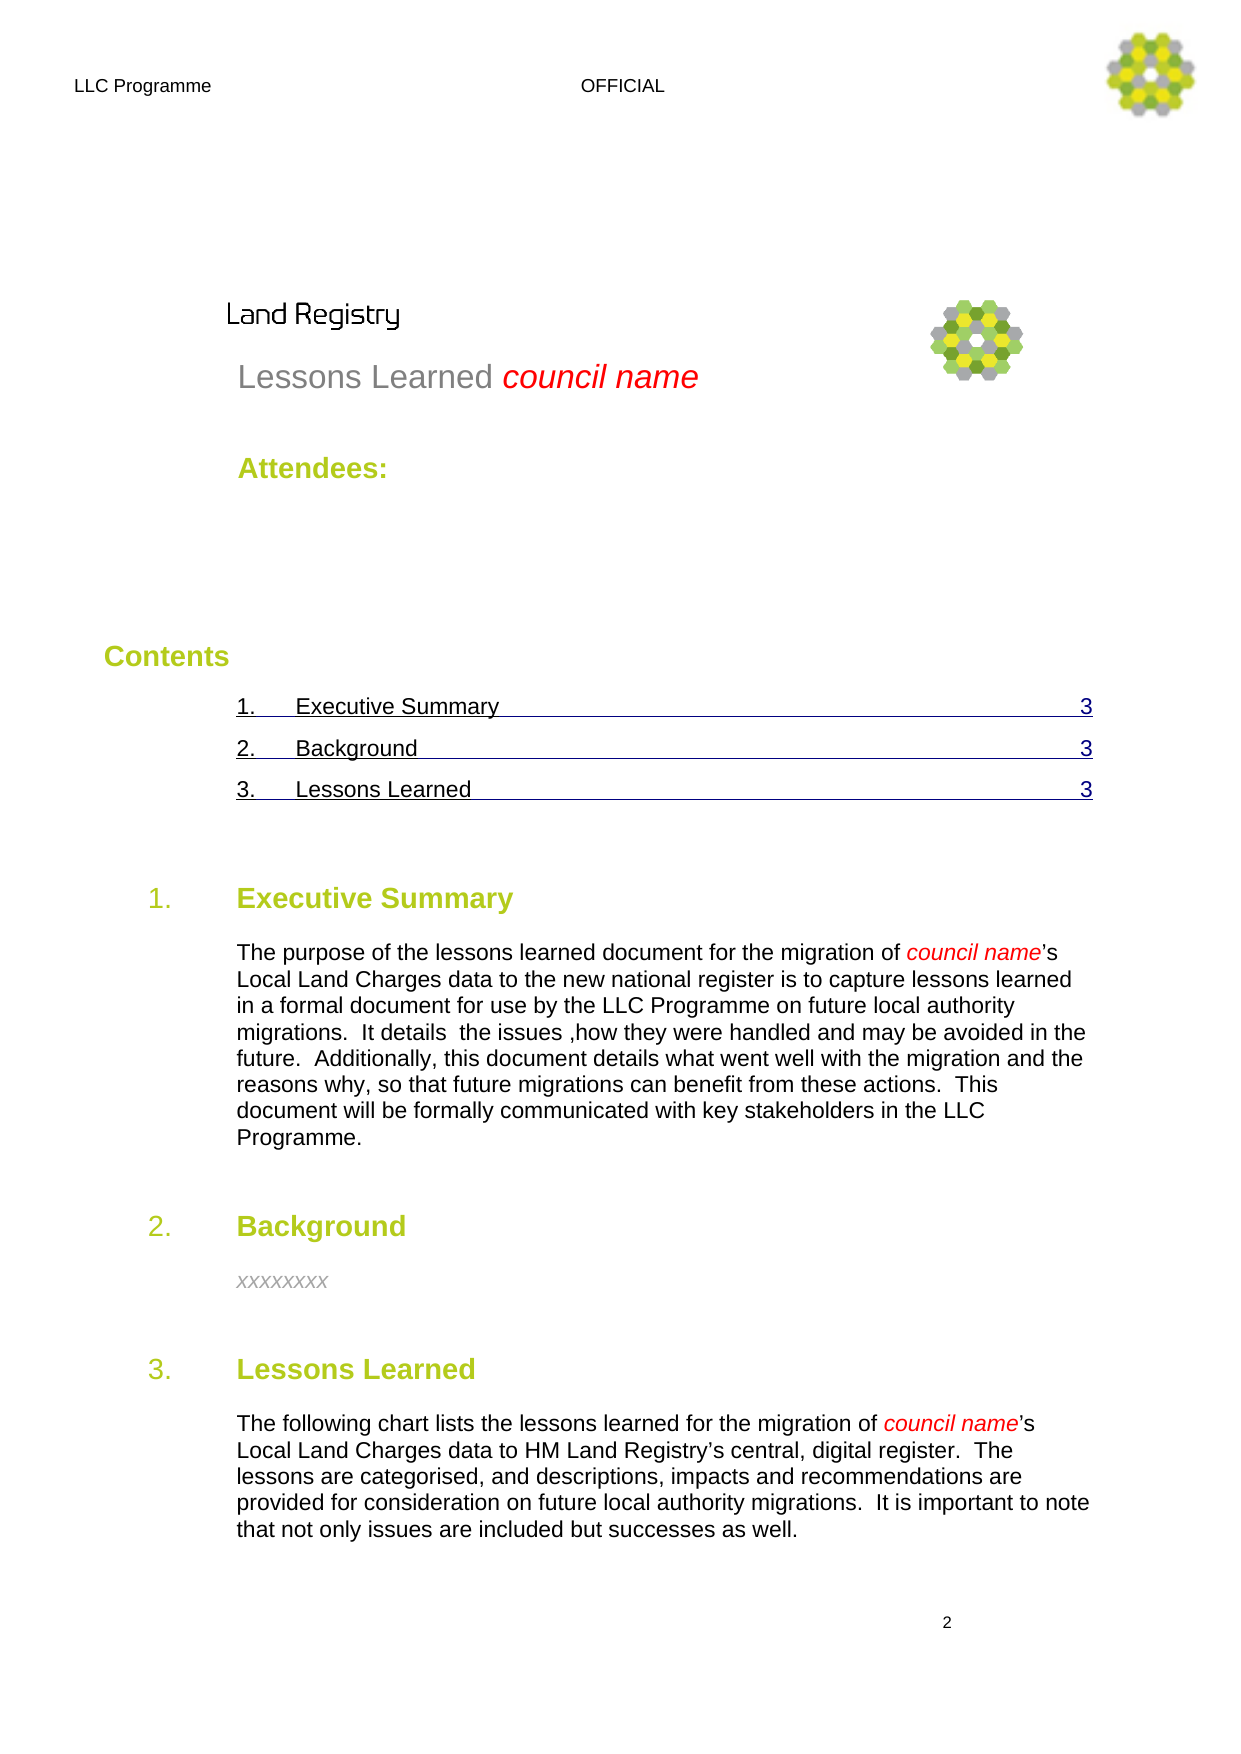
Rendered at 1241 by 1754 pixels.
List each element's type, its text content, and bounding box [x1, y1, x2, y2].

subtitle xxxxxxxx [236, 1267, 1092, 1293]
subtitle Executive Summary [148, 881, 1092, 914]
subtitle Background [148, 1208, 1092, 1242]
subtitle The purpose of the lessons learned document for the migration of council name’s Local Land Charges data to the new national register is to capture lessons learned in a formal document for use by the LLC Programme on future local authority migrations. It details the issues ,how they were handled and may be avoided in the future. Additionally, this document details what went well with the migration and the reasons why, so that future migrations can benefit from these actions. This document will be formally communicated with key stakeholders in the LLC Programme. [236, 939, 1092, 1150]
text 2. Background 3 [236, 733, 1093, 758]
subtitle Lessons Learned [148, 1352, 1092, 1385]
text [236, 800, 1093, 804]
title Lessons Learned council name [237, 358, 888, 434]
text 1. Executive Summary 3 [236, 691, 1093, 716]
subtitle The following chart lists the lessons learned for the migration of council name’s Local Land Charges data to HM Land Registry’s central, digital register. The lessons are categorised, and descriptions, impacts and recommendations are provided for consideration on future local authority migrations. It is important to note that not only issues are included but successes as well. [236, 1410, 1092, 1542]
subtitle Attendees: [237, 451, 888, 518]
text 3. Lessons Learned 3 [236, 774, 1093, 799]
subtitle Contents [103, 639, 1092, 672]
